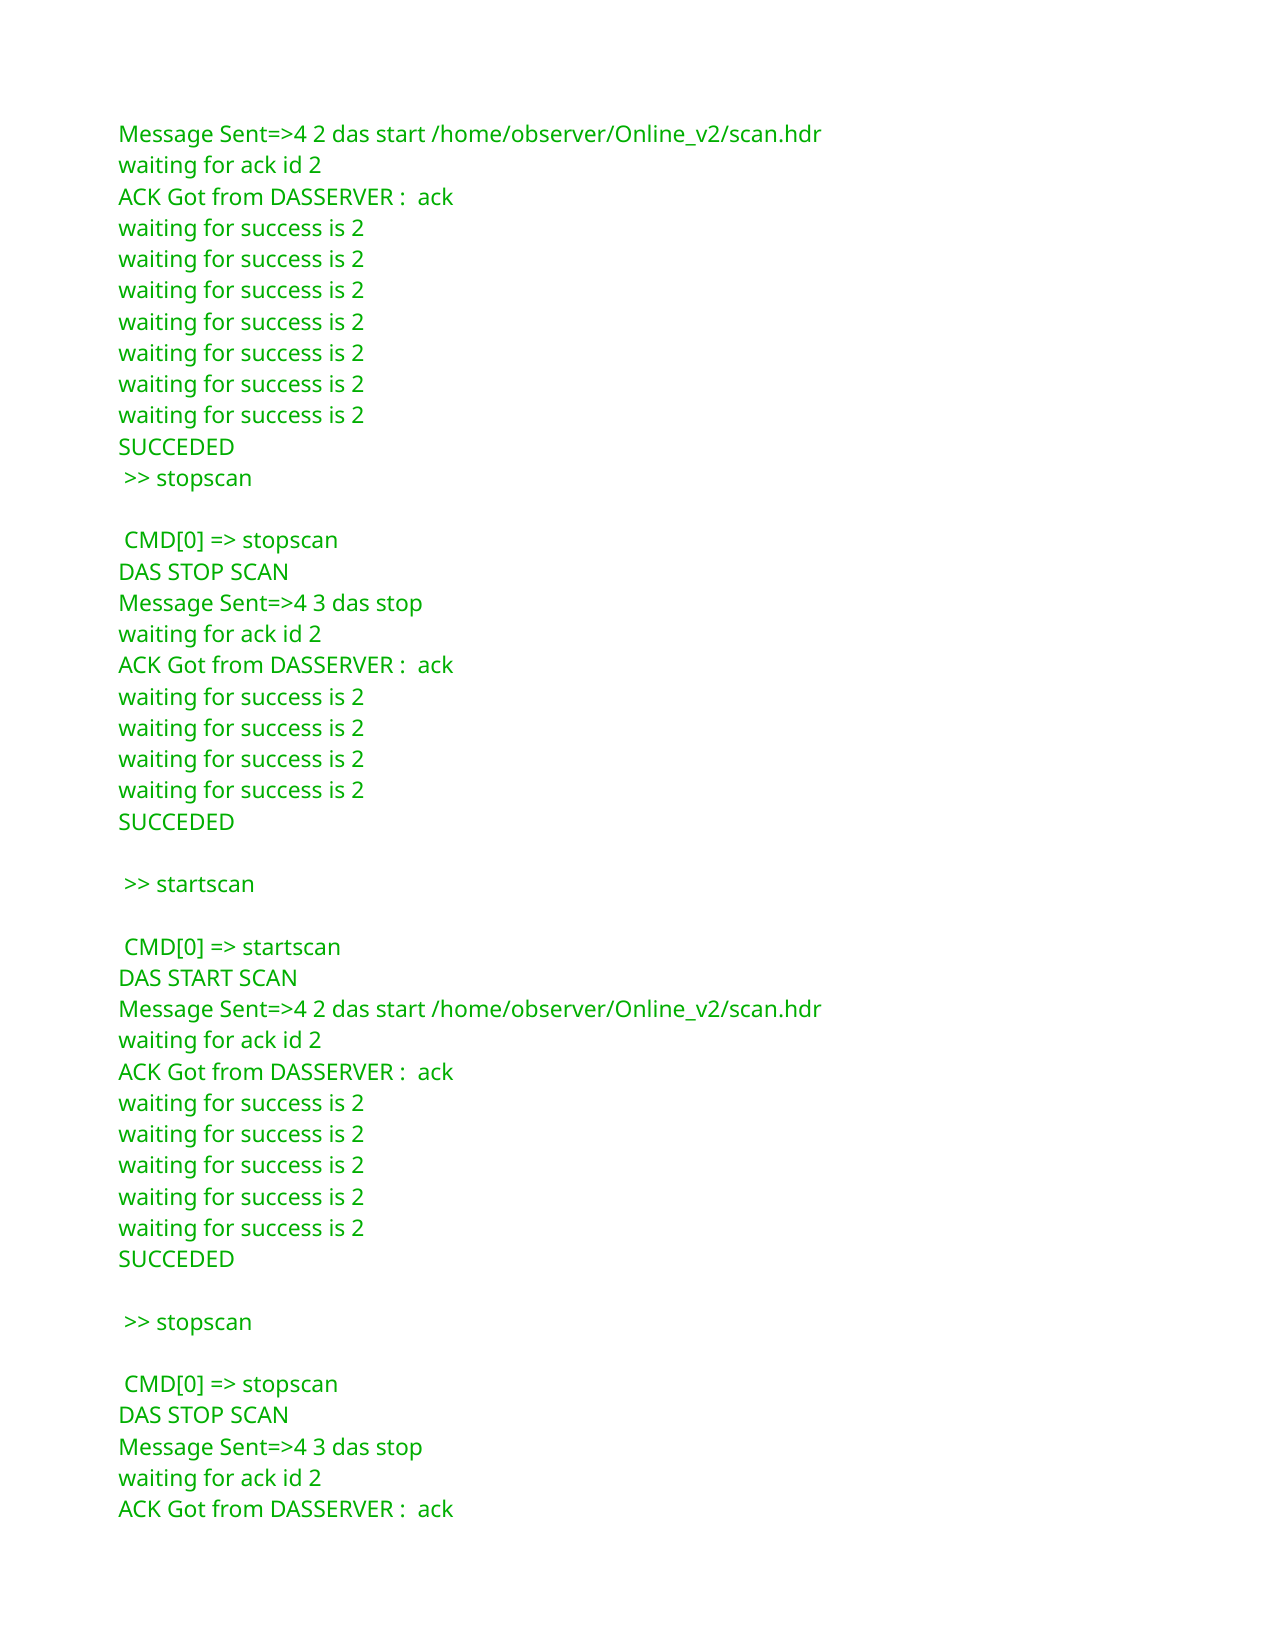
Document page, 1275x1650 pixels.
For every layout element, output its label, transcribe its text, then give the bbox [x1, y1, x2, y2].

text >> stopscan [118, 1306, 1157, 1337]
text waiting for success is 2 [118, 1149, 1157, 1181]
text waiting for success is 2 [118, 212, 1157, 243]
text CMD[0] => stopscan [118, 1368, 1157, 1399]
text SUCCEDED [118, 1243, 1157, 1274]
text CMD[0] => stopscan [118, 524, 1157, 556]
text waiting for ack id 2 [118, 1462, 1157, 1493]
text ACK Got from DASSERVER : ack [118, 649, 1157, 681]
text ACK Got from DASSERVER : ack [118, 181, 1157, 212]
text waiting for success is 2 [118, 712, 1157, 743]
text >> stopscan [118, 462, 1157, 493]
text waiting for ack id 2 [118, 149, 1157, 181]
text waiting for success is 2 [118, 1118, 1157, 1149]
text >> startscan [118, 868, 1157, 899]
text waiting for success is 2 [118, 681, 1157, 712]
text Message Sent=>4 2 das start /home/observer/Online_v2/scan.hdr [118, 993, 1157, 1024]
text Message Sent=>4 3 das stop [118, 587, 1157, 618]
text waiting for success is 2 [118, 306, 1157, 337]
text Message Sent=>4 3 das stop [118, 1431, 1157, 1462]
text waiting for success is 2 [118, 1181, 1157, 1212]
text waiting for success is 2 [118, 243, 1157, 274]
text waiting for ack id 2 [118, 1024, 1157, 1056]
text DAS START SCAN [118, 962, 1157, 993]
text waiting for success is 2 [118, 774, 1157, 806]
text CMD[0] => startscan [118, 931, 1157, 962]
text waiting for success is 2 [118, 743, 1157, 774]
text SUCCEDED [118, 431, 1157, 462]
text waiting for success is 2 [118, 1087, 1157, 1118]
text waiting for success is 2 [118, 337, 1157, 368]
text waiting for success is 2 [118, 368, 1157, 399]
text waiting for ack id 2 [118, 618, 1157, 649]
text ACK Got from DASSERVER : ack [118, 1056, 1157, 1087]
text waiting for success is 2 [118, 274, 1157, 306]
text DAS STOP SCAN [118, 1399, 1157, 1431]
text ACK Got from DASSERVER : ack [118, 1493, 1157, 1524]
text waiting for success is 2 [118, 399, 1157, 431]
text SUCCEDED [118, 806, 1157, 837]
text waiting for success is 2 [118, 1212, 1157, 1243]
text DAS STOP SCAN [118, 556, 1157, 587]
text Message Sent=>4 2 das start /home/observer/Online_v2/scan.hdr [118, 118, 1157, 149]
